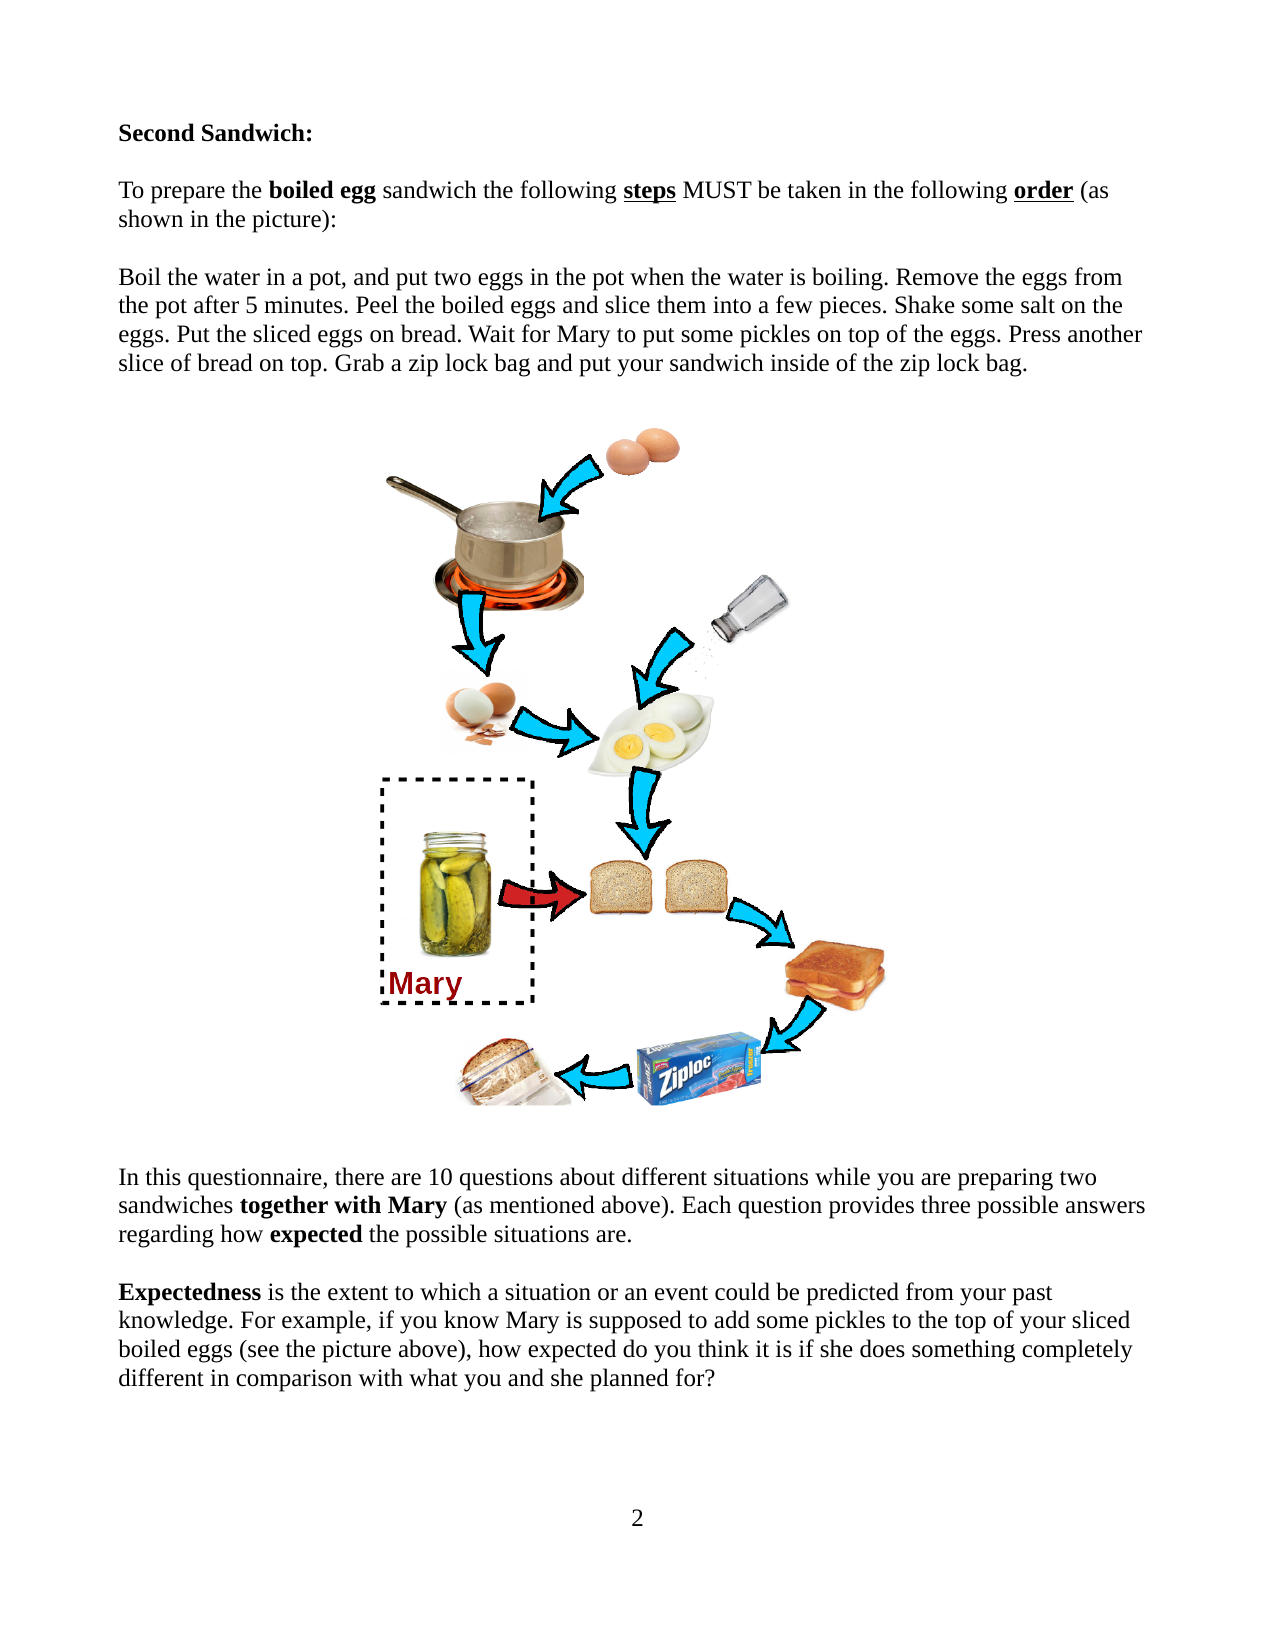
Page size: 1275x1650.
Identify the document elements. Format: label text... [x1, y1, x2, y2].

text Second Sandwich: [118, 118, 1157, 147]
text To prepare the boiled egg sandwich the following steps MUST be taken in the following order (as shown in the picture): [118, 176, 1157, 233]
text In this questionnaire, there are 10 questions about different situations while you are preparing two sandwiches together with Mary (as mentioned above). Each question provides three possible answers regarding how expected the possible situations are. [118, 1162, 1157, 1248]
picture [372, 418, 925, 1133]
text Boil the water in a pot, and put two eggs in the pot when the water is boiling. Remove the eggs from the pot after 5 minutes. Peel the boiled eggs and slice them into a few pieces. Shake some salt on the eggs. Put the sliced eggs on bread. Wait for Mary to put some pickles on top of the eggs. Press another slice of bread on top. Grab a zip lock bag and put your sandwich inside of the zip lock bag. [118, 262, 1157, 377]
text Expectedness is the extent to which a situation or an event could be predicted from your past knowledge. For example, if you know Mary is supposed to add some pickles to the top of your sliced boiled eggs (see the picture above), how expected do you think it is if she does something completely different in comparison with what you and she planned for? [118, 1277, 1157, 1392]
